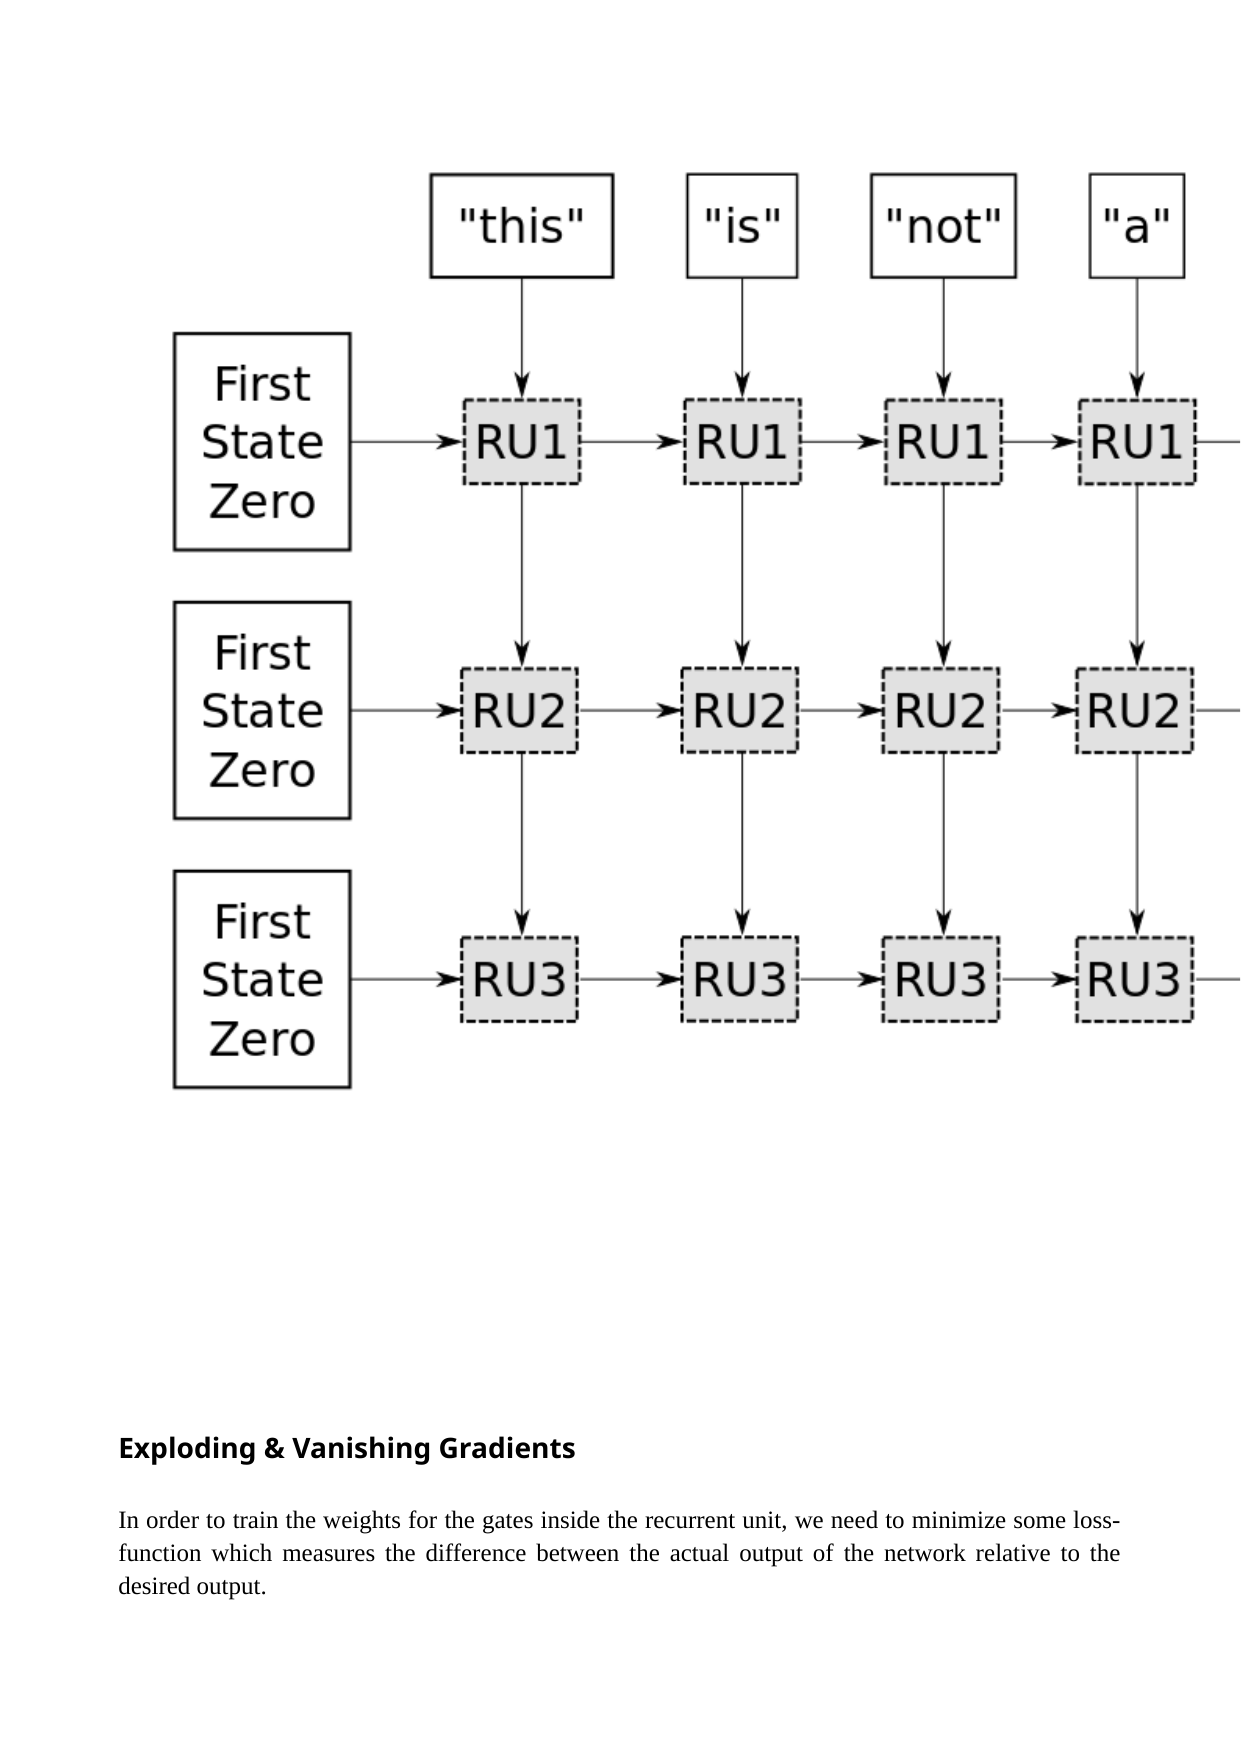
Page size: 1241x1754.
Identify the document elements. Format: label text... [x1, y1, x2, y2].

subtitle Exploding & Vanishing Gradients [118, 1429, 1122, 1467]
picture [118, 118, 1241, 1425]
text In order to train the weights for the gates inside the recurrent unit, we need to minimize some loss-function which measures the difference between the actual output of the network relative to the desired output. [118, 1505, 1122, 1600]
